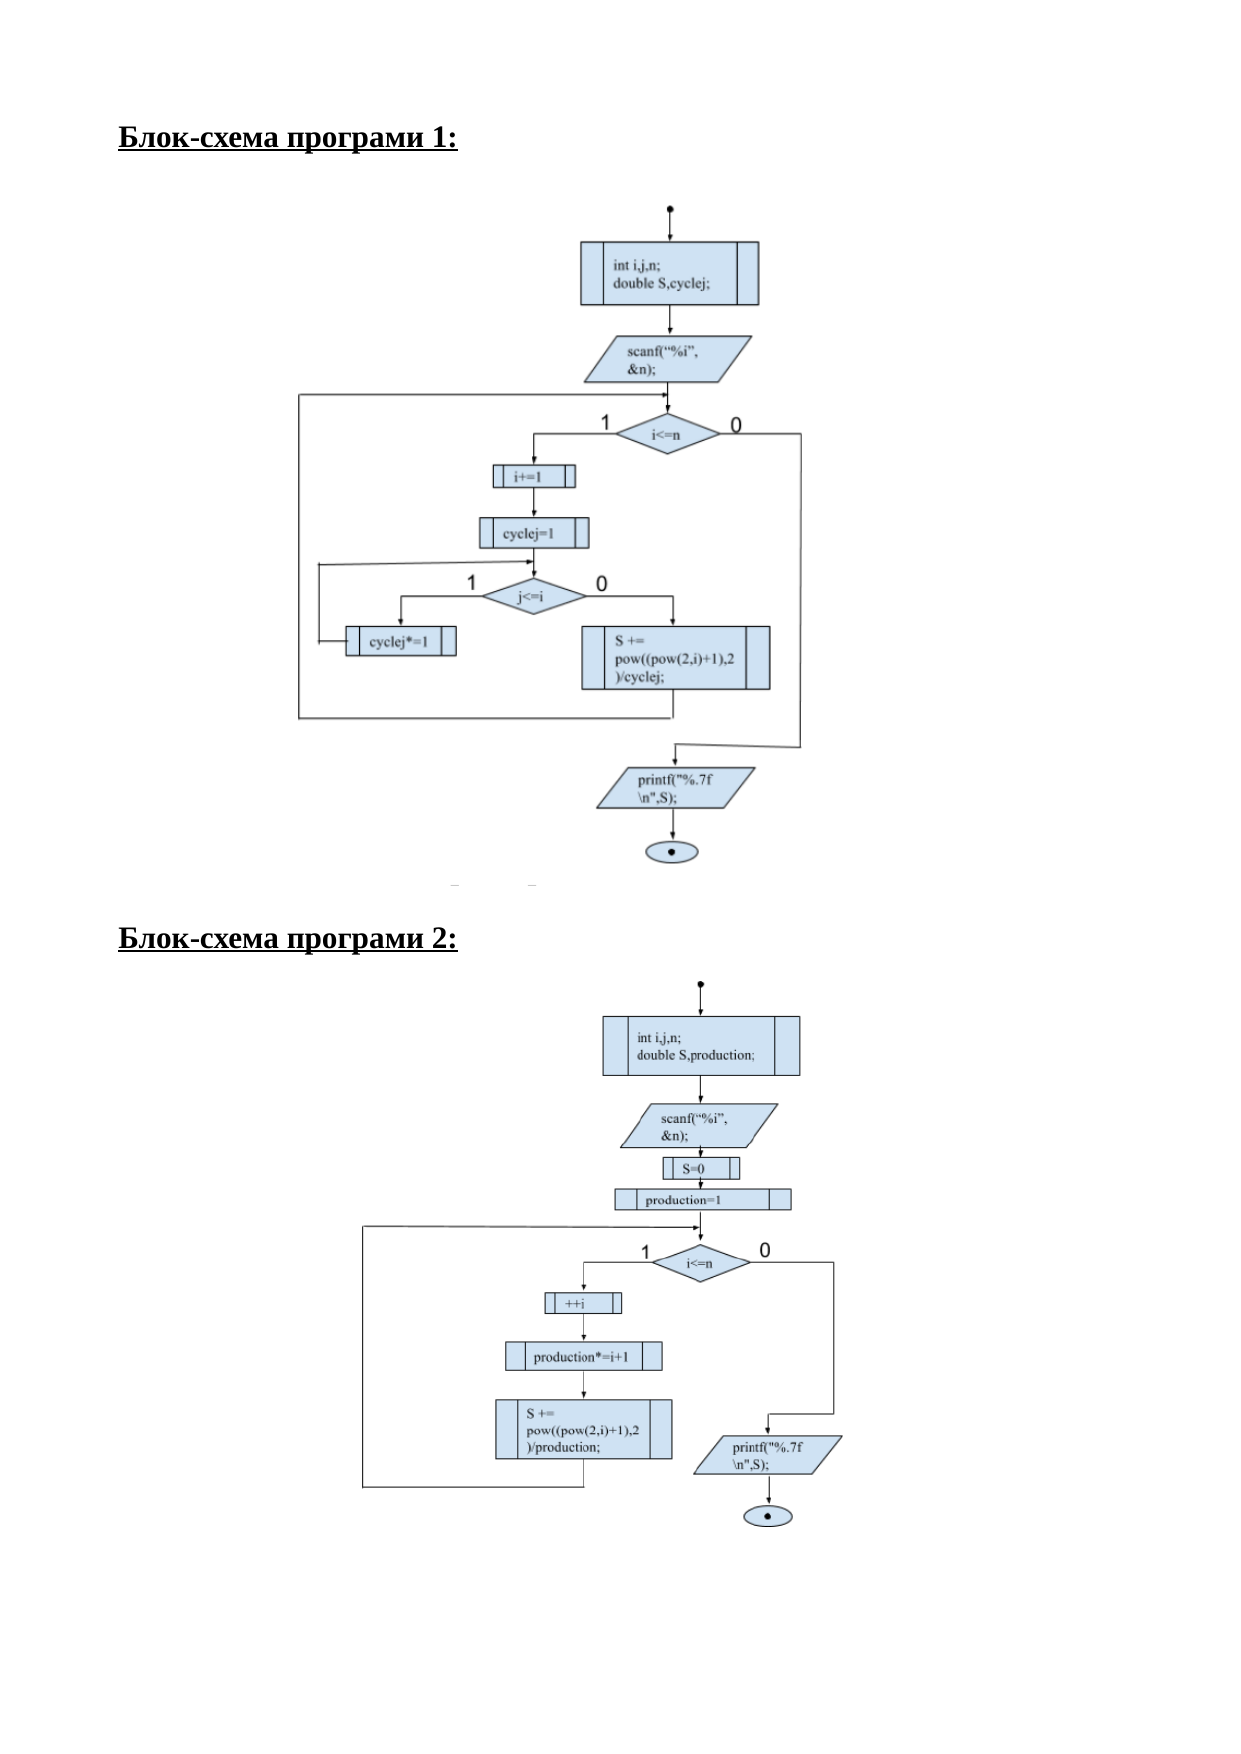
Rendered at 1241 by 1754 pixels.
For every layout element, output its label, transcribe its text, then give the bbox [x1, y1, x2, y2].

text Блок-схема програми 1: [118, 118, 1122, 154]
picture [357, 970, 867, 1548]
text Блок-схема програми 2: [118, 919, 1122, 955]
picture [291, 185, 840, 886]
